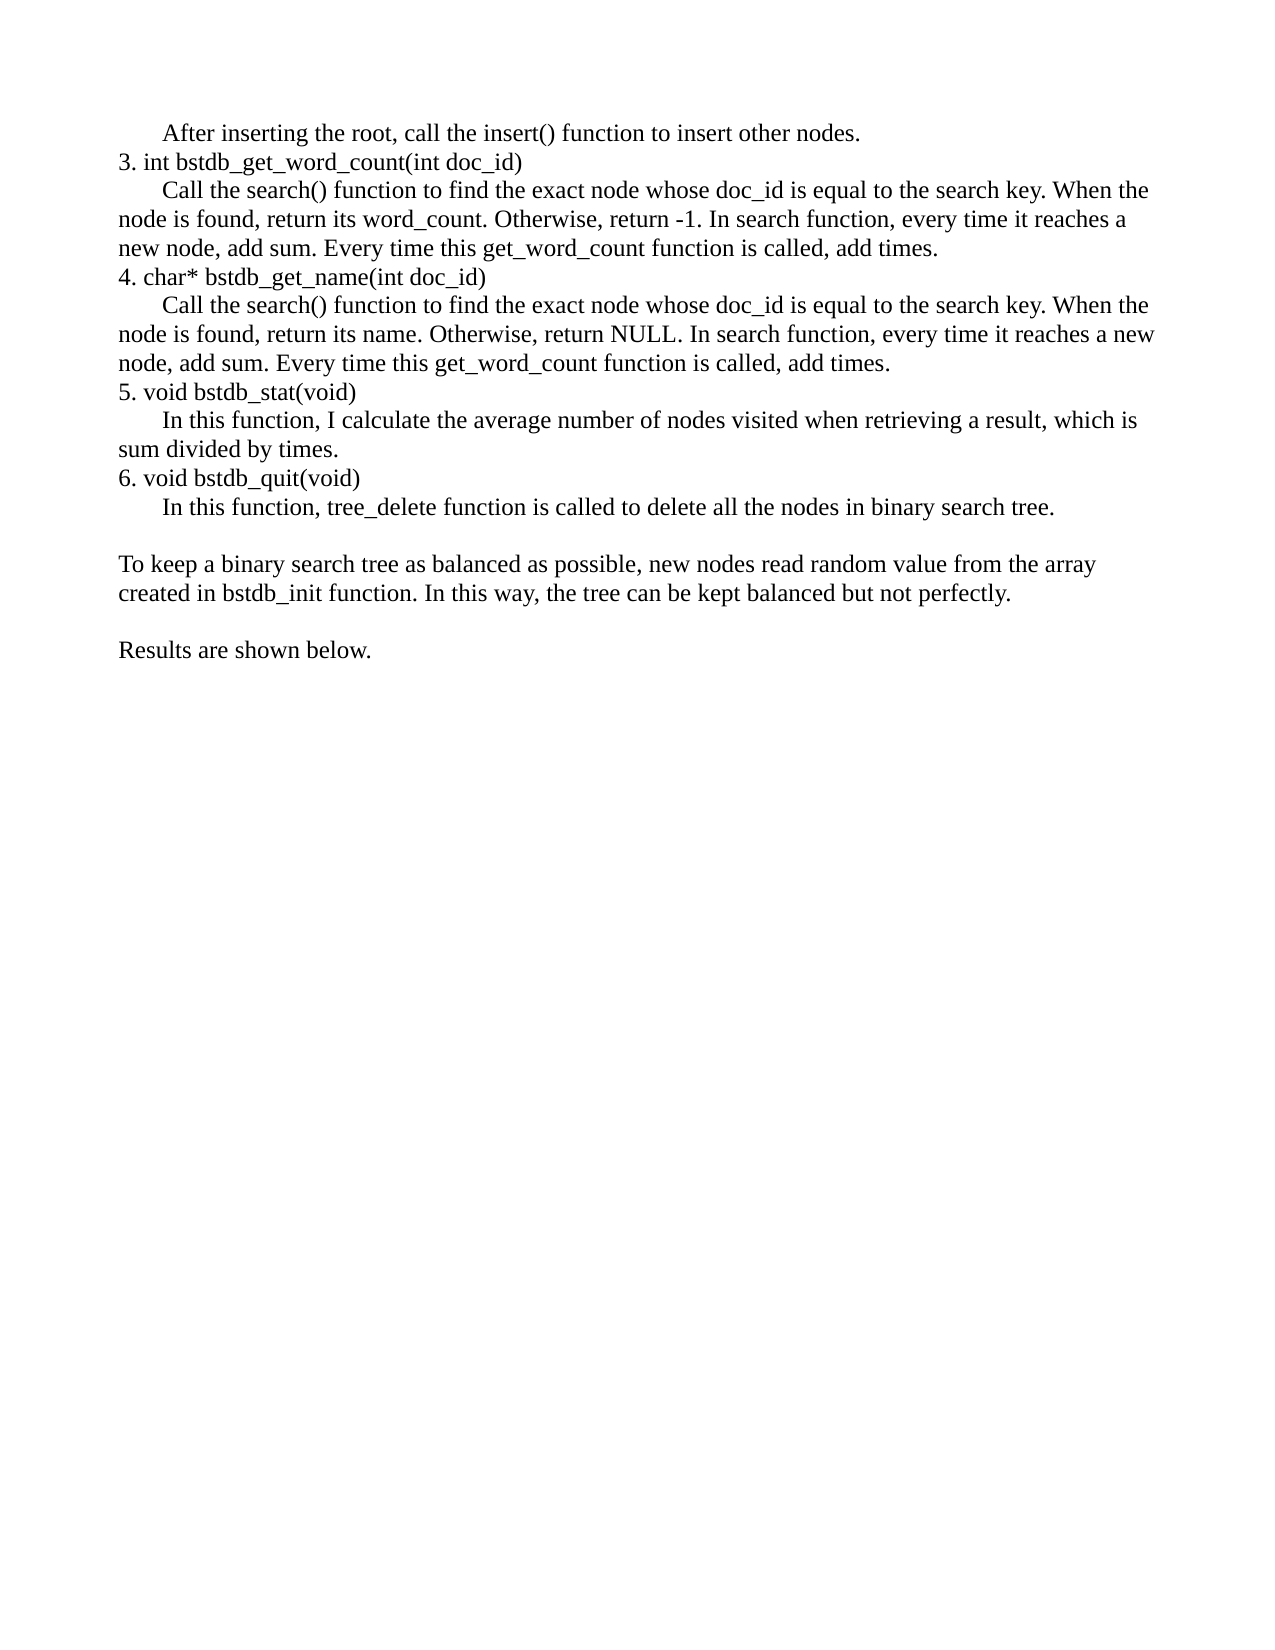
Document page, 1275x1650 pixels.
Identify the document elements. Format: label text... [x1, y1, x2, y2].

text 3. int bstdb_get_word_count(int doc_id) [118, 147, 1157, 176]
text Call the search() function to find the exact node whose doc_id is equal to the search key. When the node is found, return its word_count. Otherwise, return -1. In search function, every time it reaches a new node, add sum. Every time this get_word_count function is called, add times. [118, 176, 1157, 262]
text Results are shown below. [118, 636, 1157, 664]
text 5. void bstdb_stat(void) [118, 377, 1157, 406]
text Call the search() function to find the exact node whose doc_id is equal to the search key. When the node is found, return its name. Otherwise, return NULL. In search function, every time it reaches a new node, add sum. Every time this get_word_count function is called, add times. [118, 291, 1157, 377]
text 6. void bstdb_quit(void) [118, 463, 1157, 492]
text In this function, I calculate the average number of nodes visited when retrieving a result, which is sum divided by times. [118, 406, 1157, 463]
text In this function, tree_delete function is called to delete all the nodes in binary search tree. [118, 492, 1157, 521]
text To keep a binary search tree as balanced as possible, new nodes read random value from the array created in bstdb_init function. In this way, the tree can be kept balanced but not perfectly. [118, 549, 1157, 607]
text 4. char* bstdb_get_name(int doc_id) [118, 262, 1157, 291]
text After inserting the root, call the insert() function to insert other nodes. [118, 118, 1157, 147]
